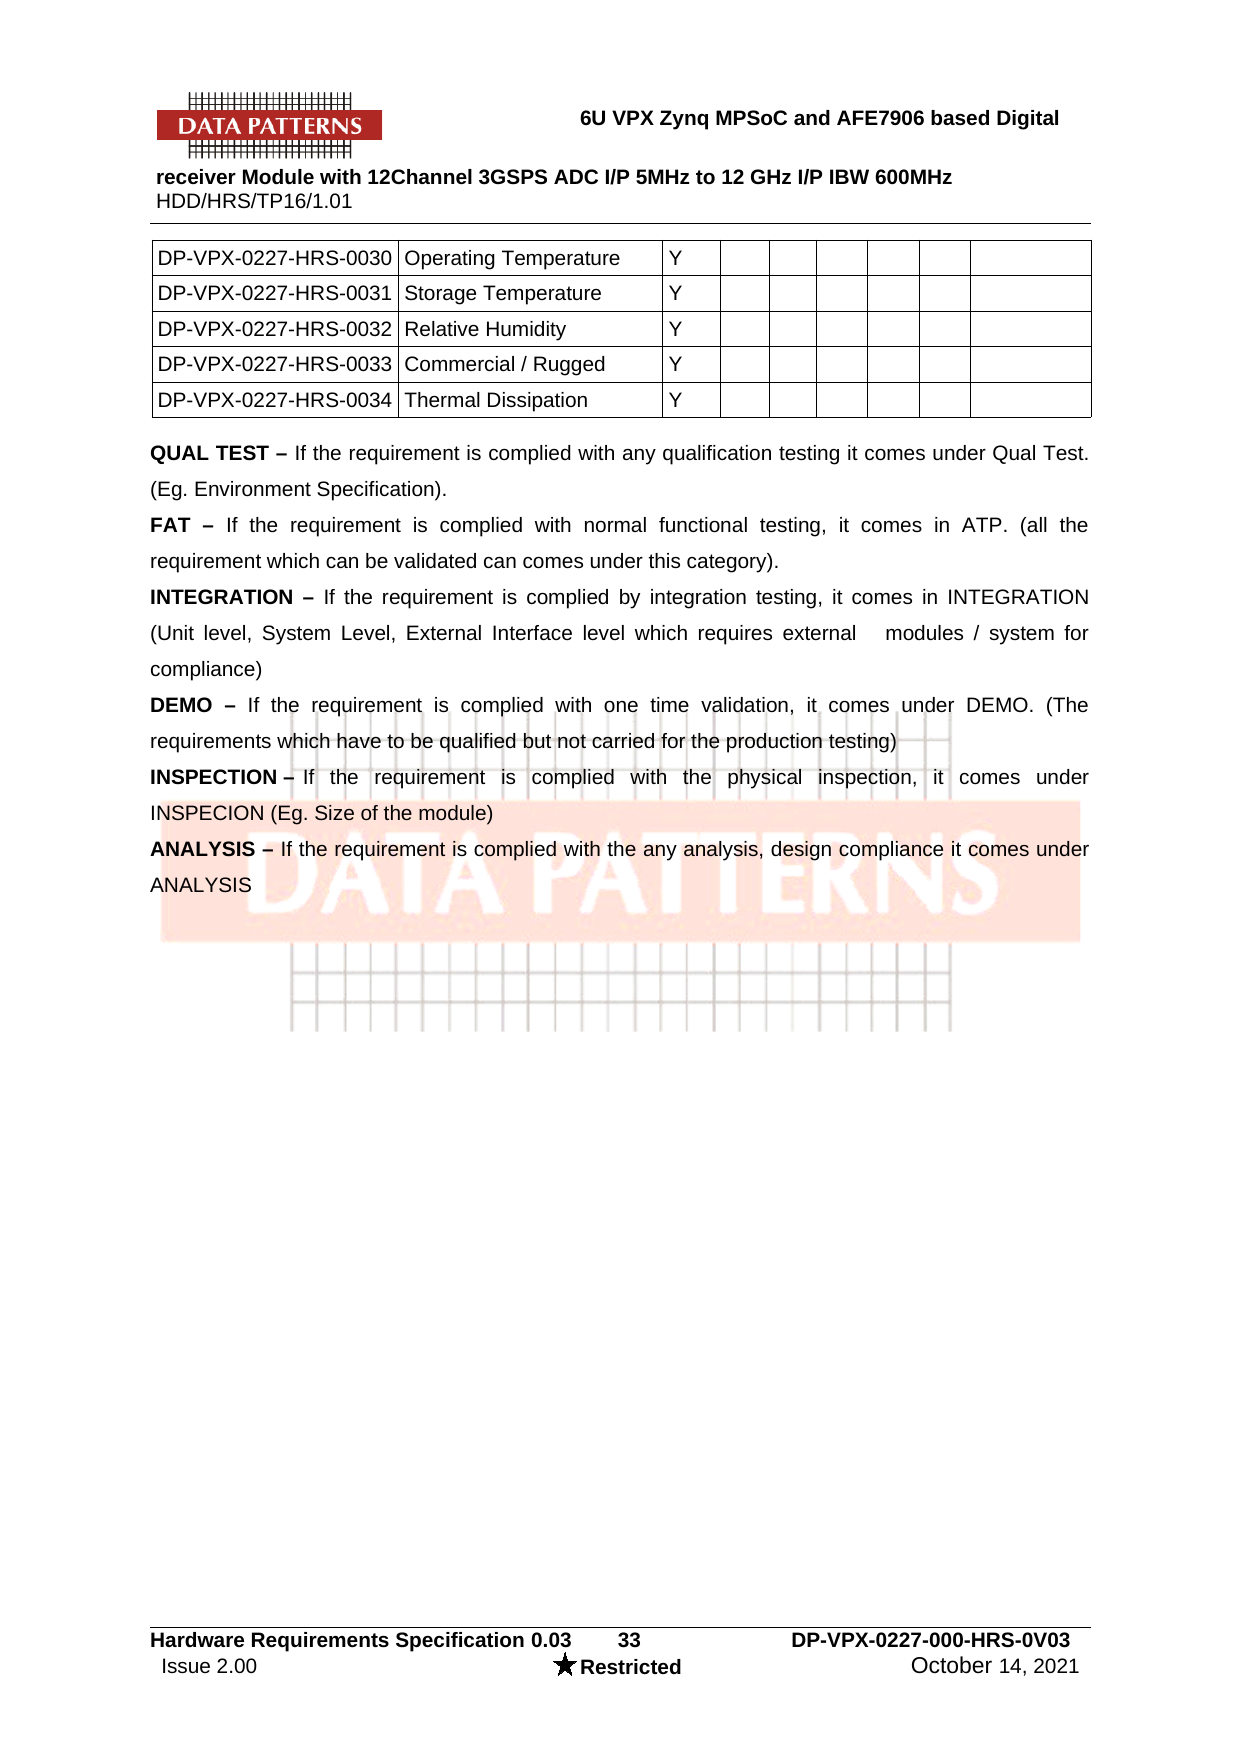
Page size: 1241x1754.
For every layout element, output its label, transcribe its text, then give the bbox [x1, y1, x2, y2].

table_cell DP-VPX-0227-HRS-0031 [153, 276, 398, 311]
table_cell Operating Temperature [399, 241, 662, 275]
table_cell [817, 276, 867, 311]
text INSPECTION – If the requirement is complied with the physical inspection, it comes under INSPECION (Eg. Size of the module) [150, 764, 1091, 824]
table_cell Relative Humidity [399, 312, 662, 346]
table_cell [868, 312, 919, 346]
table_cell DP-VPX-0227-HRS-0033 [153, 347, 398, 382]
table_cell [817, 241, 867, 275]
table_cell [770, 383, 816, 417]
table_cell [721, 241, 769, 275]
table_cell [920, 347, 970, 382]
table_cell [868, 383, 919, 417]
table_cell [971, 241, 1091, 275]
table_cell [721, 347, 769, 382]
text QUAL TEST – If the requirement is complied with any qualification testing it comes under Qual Test. (Eg. Environment Specification). [150, 441, 1091, 501]
table_cell [770, 241, 816, 275]
table_cell [721, 276, 769, 311]
text INTEGRATION – If the requirement is complied by integration testing, it comes in INTEGRATION (Unit level, System Level, External Interface level which requires external modules / system for compliance) [150, 585, 1091, 681]
picture [220, 753, 1021, 764]
table_cell Y [663, 383, 720, 417]
table_cell Y [663, 347, 720, 382]
table_cell [868, 347, 919, 382]
table_cell [817, 347, 867, 382]
picture [220, 896, 1021, 1043]
text ANALYSIS – If the requirement is complied with the any analysis, design compliance it comes under ANALYSIS [150, 836, 1091, 896]
table_cell [721, 312, 769, 346]
table_cell [920, 241, 970, 275]
table_cell [770, 347, 816, 382]
table_cell [868, 241, 919, 275]
table_cell [920, 276, 970, 311]
table_cell [817, 312, 867, 346]
table_cell [971, 276, 1091, 311]
table_cell [971, 312, 1091, 346]
table_cell [971, 383, 1091, 417]
table_cell [868, 276, 919, 311]
table_cell Storage Temperature [399, 276, 662, 311]
table_cell [920, 312, 970, 346]
table_cell [770, 312, 816, 346]
table_cell DP-VPX-0227-HRS-0032 [153, 312, 398, 346]
table_cell [721, 383, 769, 417]
picture [155, 85, 383, 165]
table_cell Y [663, 312, 720, 346]
text DEMO – If the requirement is complied with one time validation, it comes under DEMO. (The requirements which have to be qualified but not carried for the production testing) [150, 693, 1091, 753]
table_cell [770, 276, 816, 311]
table_cell DP-VPX-0227-HRS-0030 [153, 241, 398, 275]
text FAT – If the requirement is complied with normal functional testing, it comes in ATP. (all the requirement which can be validated can comes under this category). [150, 513, 1091, 573]
table_cell DP-VPX-0227-HRS-0034 [153, 383, 398, 417]
table_cell Thermal Dissipation [399, 383, 662, 417]
picture [220, 824, 1021, 836]
table_cell Commercial / Rugged [399, 347, 662, 382]
table_cell Y [663, 276, 720, 311]
table_cell [971, 347, 1091, 382]
table_cell Y [663, 241, 720, 275]
table_cell [817, 383, 867, 417]
table_cell [920, 383, 970, 417]
